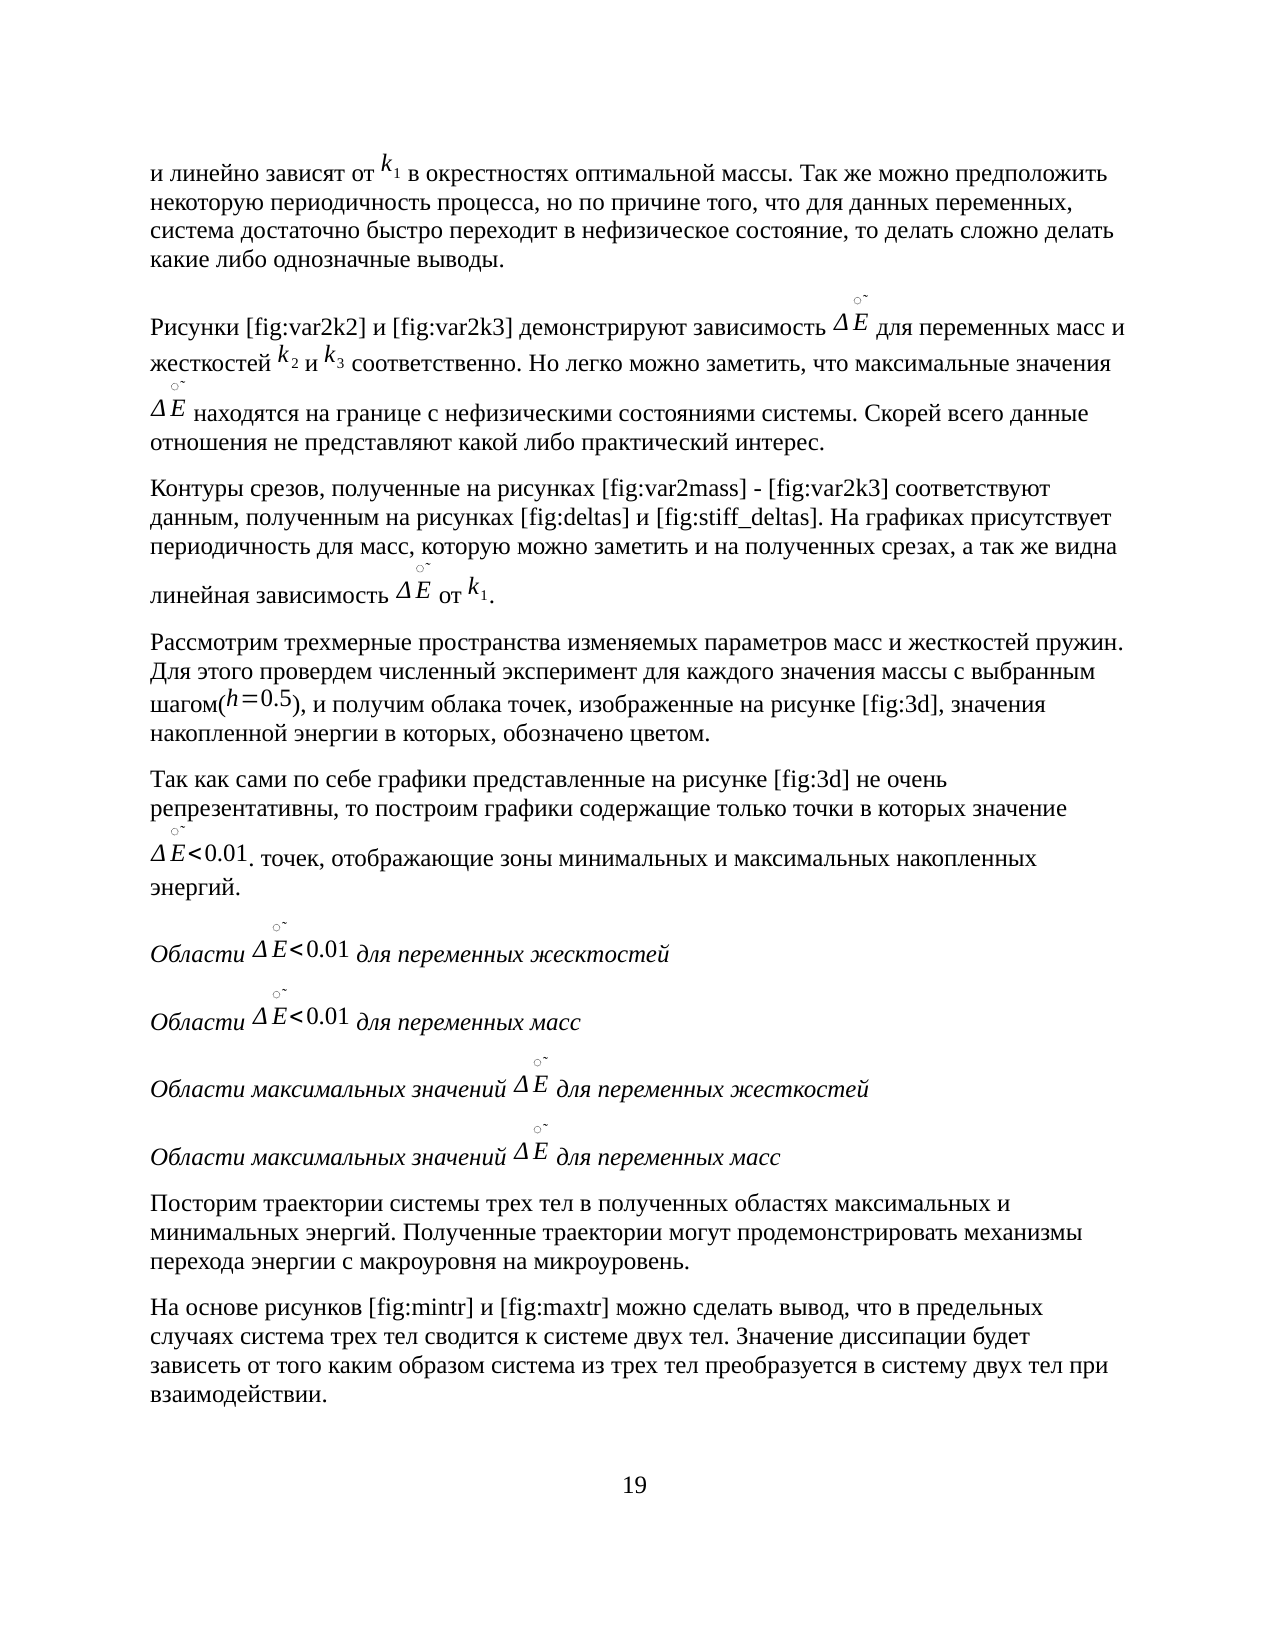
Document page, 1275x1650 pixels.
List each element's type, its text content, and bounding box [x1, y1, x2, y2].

text Рисунки [fig:var2k2] и [fig:var2k3] демонстрируют зависимость для переменных масс и жесткостей и соответственно. Но легко можно заметить, что максимальные значения находятся на границе с нефизическими состояниями системы. Скорей всего данные отношения не представляют какой либо практический интерес. [150, 291, 1125, 456]
text На основе рисунков [fig:mintr] и [fig:maxtr] можно сделать вывод, что в предельных случаях система трех тел сводится к системе двух тел. Значение диссипации будет зависеть от того каким образом система из трех тел преобразуется в систему двух тел при взаимодействии. [150, 1292, 1125, 1407]
text Области для переменных масс [150, 986, 1125, 1035]
text Контуры срезов, полученные на рисунках [fig:var2mass] - [fig:var2k3] соответствуют данным, полученным на рисунках [fig:deltas] и [fig:stiff_deltas]. На графиках присутствует периодичность для масс, которую можно заметить и на полученных срезах, а так же видна линейная зависимость от . [150, 473, 1125, 609]
text Рассмотрим трехмерные пространства изменяемых параметров масс и жесткостей пружин. Для этого провердем численный эксперимент для каждого значения массы с выбранным шагом(), и получим облака точек, изображенные на рисунке [fig:3d], значения накопленной энергии в которых, обозначено цветом. [150, 627, 1125, 747]
text Области максимальных значений для переменных масс [150, 1121, 1125, 1170]
text Посторим траектории системы трех тел в полученных областях максимальных и минимальных энергий. Полученные траектории могут продемонстрировать механизмы перехода энергии с макроуровня на микроуровень. [150, 1188, 1125, 1274]
text Области максимальных значений для переменных жесткостей [150, 1053, 1125, 1103]
text Так как сами по себе графики представленные на рисунке [fig:3d] не очень репрезентативны, то построим графики содержащие только точки в которых значение . точек, отображающие зоны минимальных и максимальных накопленных энергий. [150, 764, 1125, 900]
text Области для переменных жесктостей [150, 918, 1125, 968]
text и линейно зависят от в окрестностях оптимальной массы. Так же можно предположить некоторую периодичность процесса, но по причине того, что для данных переменных, система достаточно быстро переходит в нефизическое состояние, то делать сложно делать какие либо однозначные выводы. [150, 150, 1125, 273]
